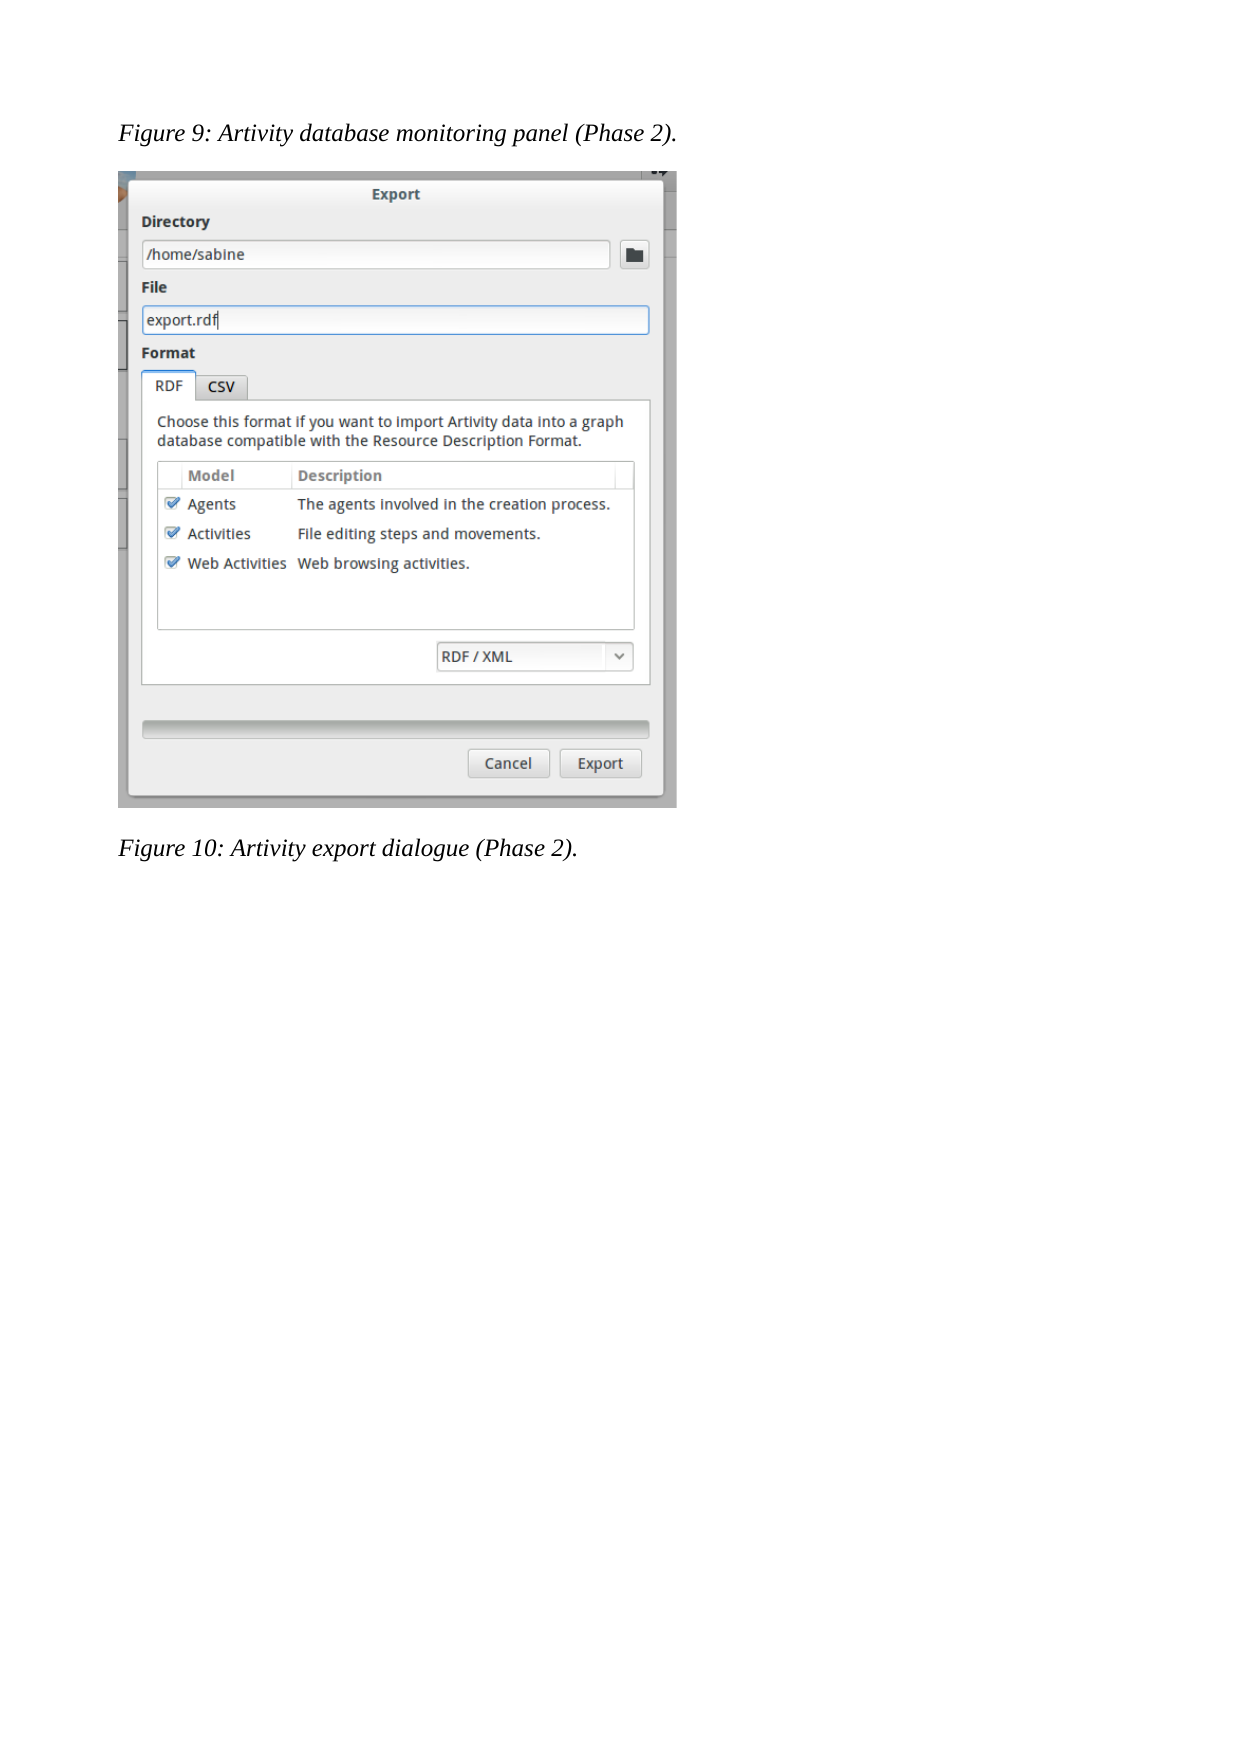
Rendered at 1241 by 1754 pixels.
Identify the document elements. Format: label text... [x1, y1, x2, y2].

picture [118, 171, 677, 808]
text Figure 9: Artivity database monitoring panel (Phase 2). [118, 118, 1122, 147]
text Figure 10: Artivity export dialogue (Phase 2). [118, 833, 1122, 861]
